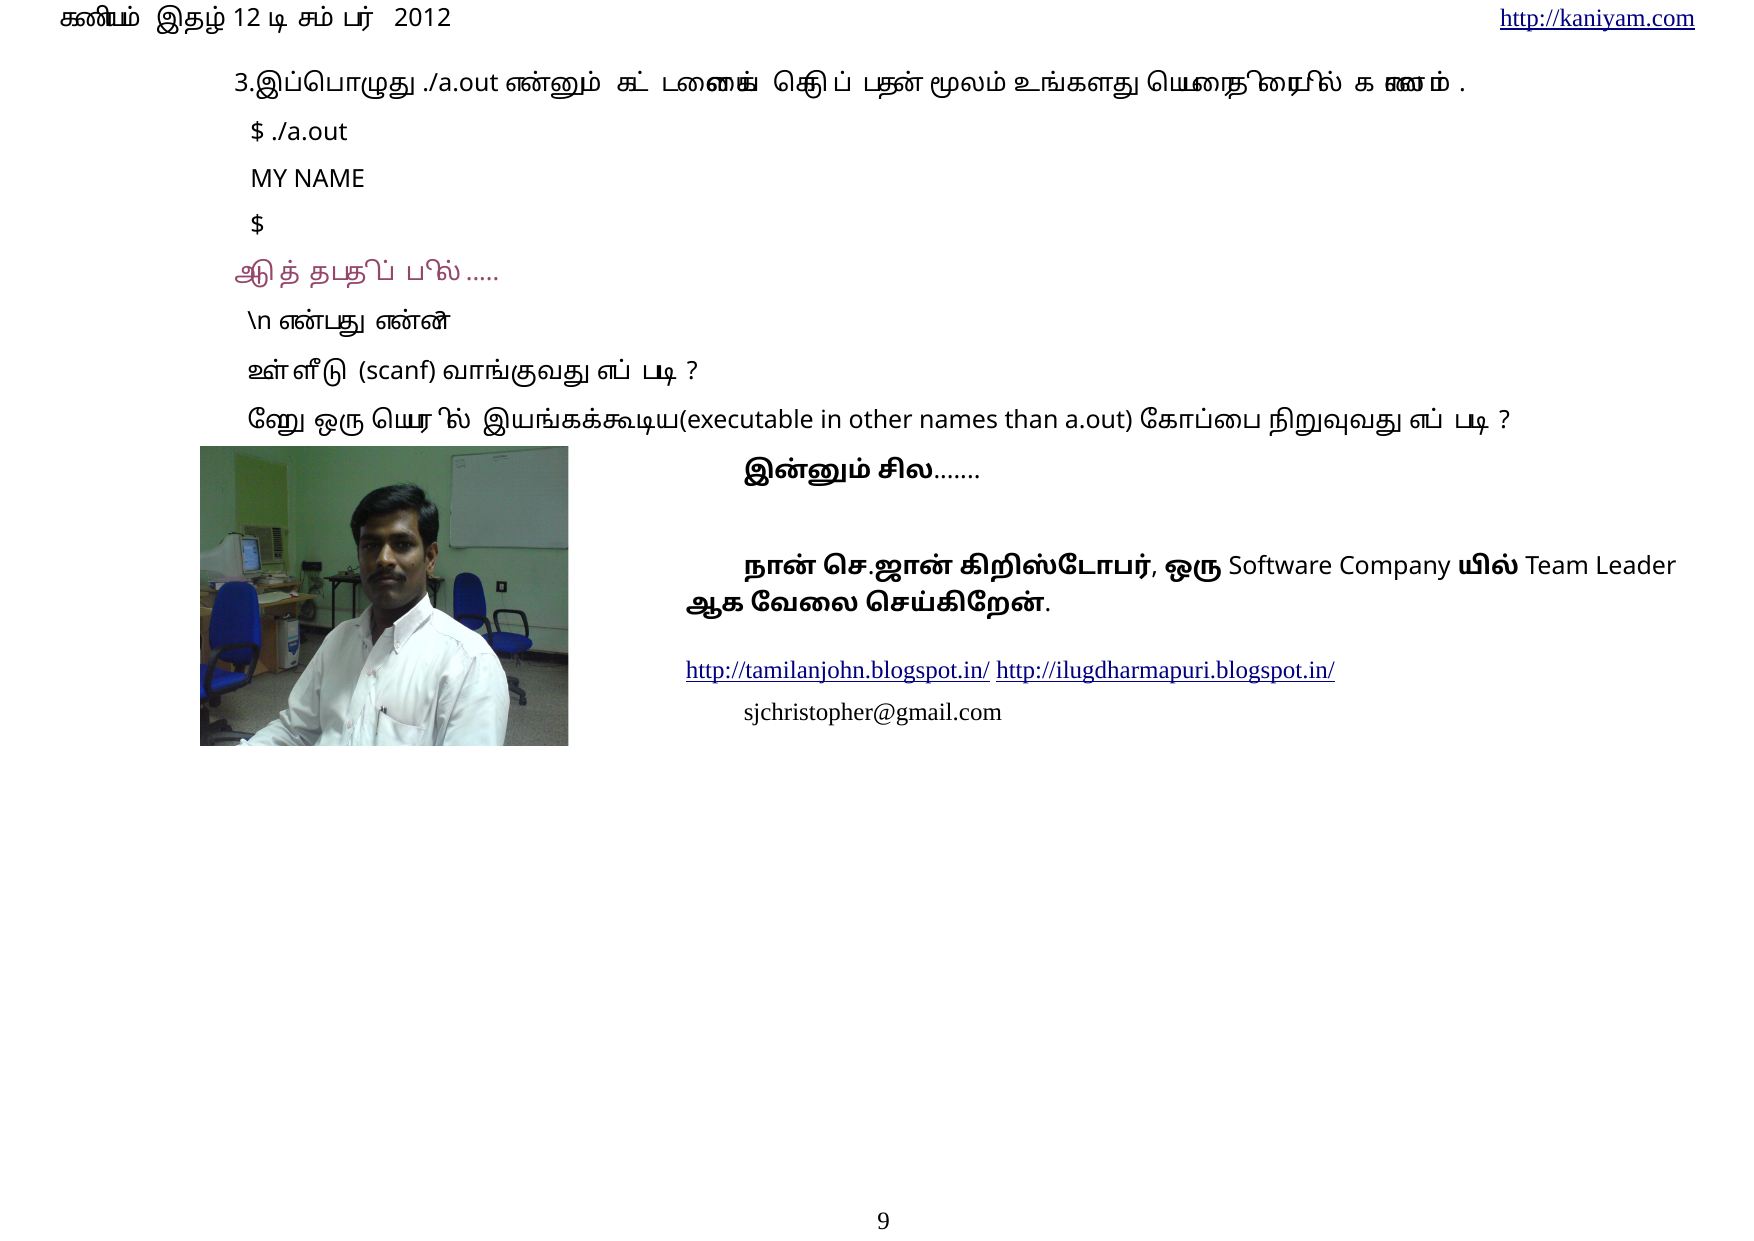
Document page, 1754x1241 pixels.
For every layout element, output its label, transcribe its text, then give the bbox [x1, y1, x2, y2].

text $ ./a.out [176, 114, 1695, 148]
text [176, 547, 200, 684]
text உள்ளீடு (scanf) வாங்குவது எப்படி? [176, 352, 1695, 389]
text நான் செ.ஜான் கிறிஸ்டோபர், ஒரு Software Company யில் Team Leader ஆக வேலை செய்கிறேன். http://tamilanjohn.blogspot.in/ http://ilugdharmapuri.blogspot.in/ [569, 547, 1695, 684]
text அடுத்த பதிப்பில்..... [176, 253, 1695, 291]
text \n என்பது என்ன? [176, 303, 1695, 340]
text வேறு ஒரு பெயரில் இயங்கக்கூடிய(executable in other names than a.out) கோப்பை நிறுவுவது எப்படி? [176, 402, 1695, 439]
text [176, 697, 200, 726]
text 3.இப்பொழுது ./a.out என்னும் கட்டளையைக் கொடுப்பதன் மூலம் உங்களது பெயரை திரையில் காணலாம். [176, 64, 1695, 101]
text MY NAME [176, 160, 1695, 194]
text [176, 451, 200, 488]
text $ [176, 207, 1695, 241]
text sjchristopher@gmail.com [569, 697, 1695, 726]
picture [200, 446, 569, 746]
text இன்னும் சில....... [569, 451, 1695, 488]
